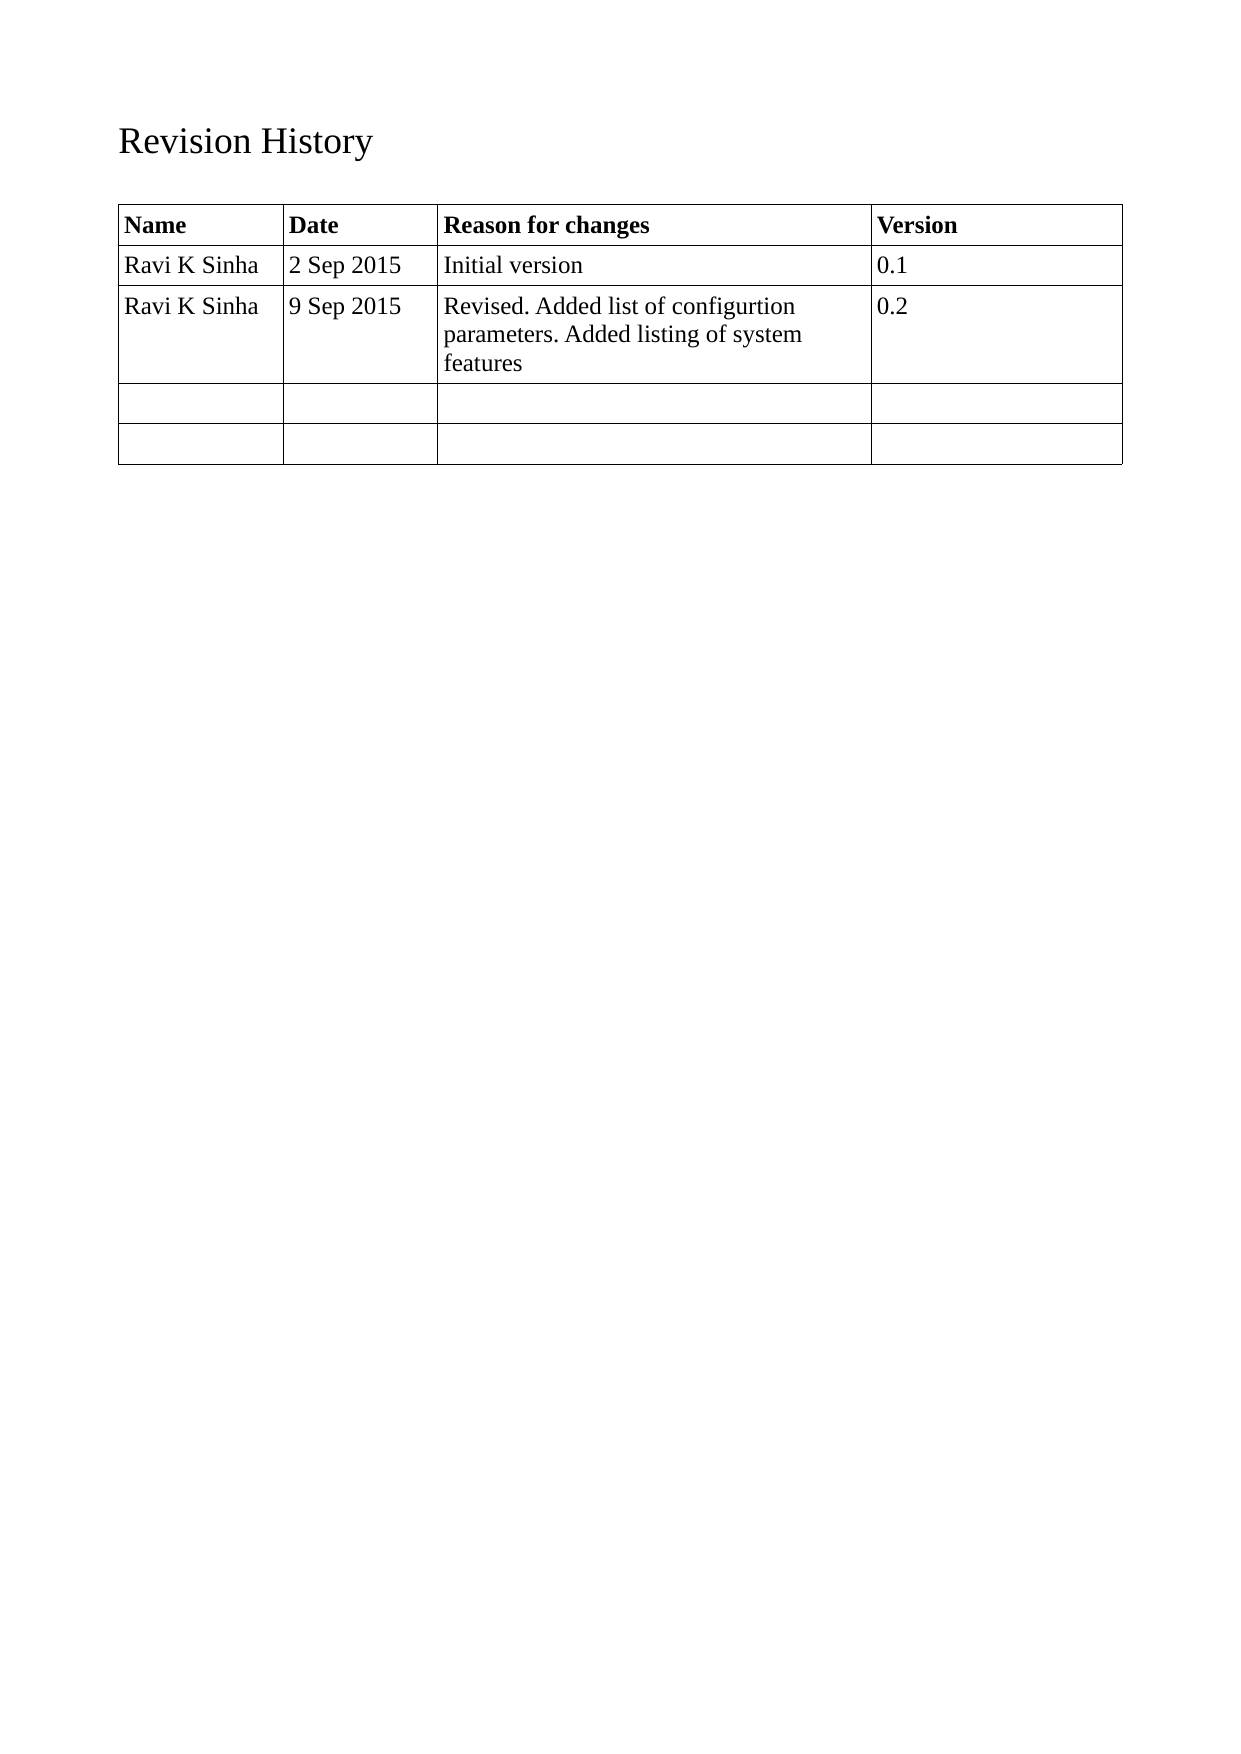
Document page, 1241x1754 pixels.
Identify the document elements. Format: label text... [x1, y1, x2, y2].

table_cell Ravi K Sinha [119, 286, 283, 383]
table_cell [119, 424, 283, 463]
table_cell [284, 424, 437, 463]
table_cell Ravi K Sinha [119, 246, 283, 285]
table_cell [284, 384, 437, 423]
text Revision History [118, 118, 1122, 161]
table_cell Initial version [438, 246, 871, 285]
table_header Version [872, 205, 1122, 245]
table_cell [119, 384, 283, 423]
table_header Date [284, 205, 437, 245]
table_cell [872, 424, 1122, 463]
table_header Name [119, 205, 283, 245]
table_cell [872, 384, 1122, 423]
table_cell 2 Sep 2015 [284, 246, 437, 285]
table_header Reason for changes [438, 205, 871, 245]
table_cell 9 Sep 2015 [284, 286, 437, 383]
table_cell 0.2 [872, 286, 1122, 383]
table_cell [438, 424, 871, 463]
table_cell Revised. Added list of configurtion parameters. Added listing of system features [438, 286, 871, 383]
table_cell 0.1 [872, 246, 1122, 285]
table_cell [438, 384, 871, 423]
